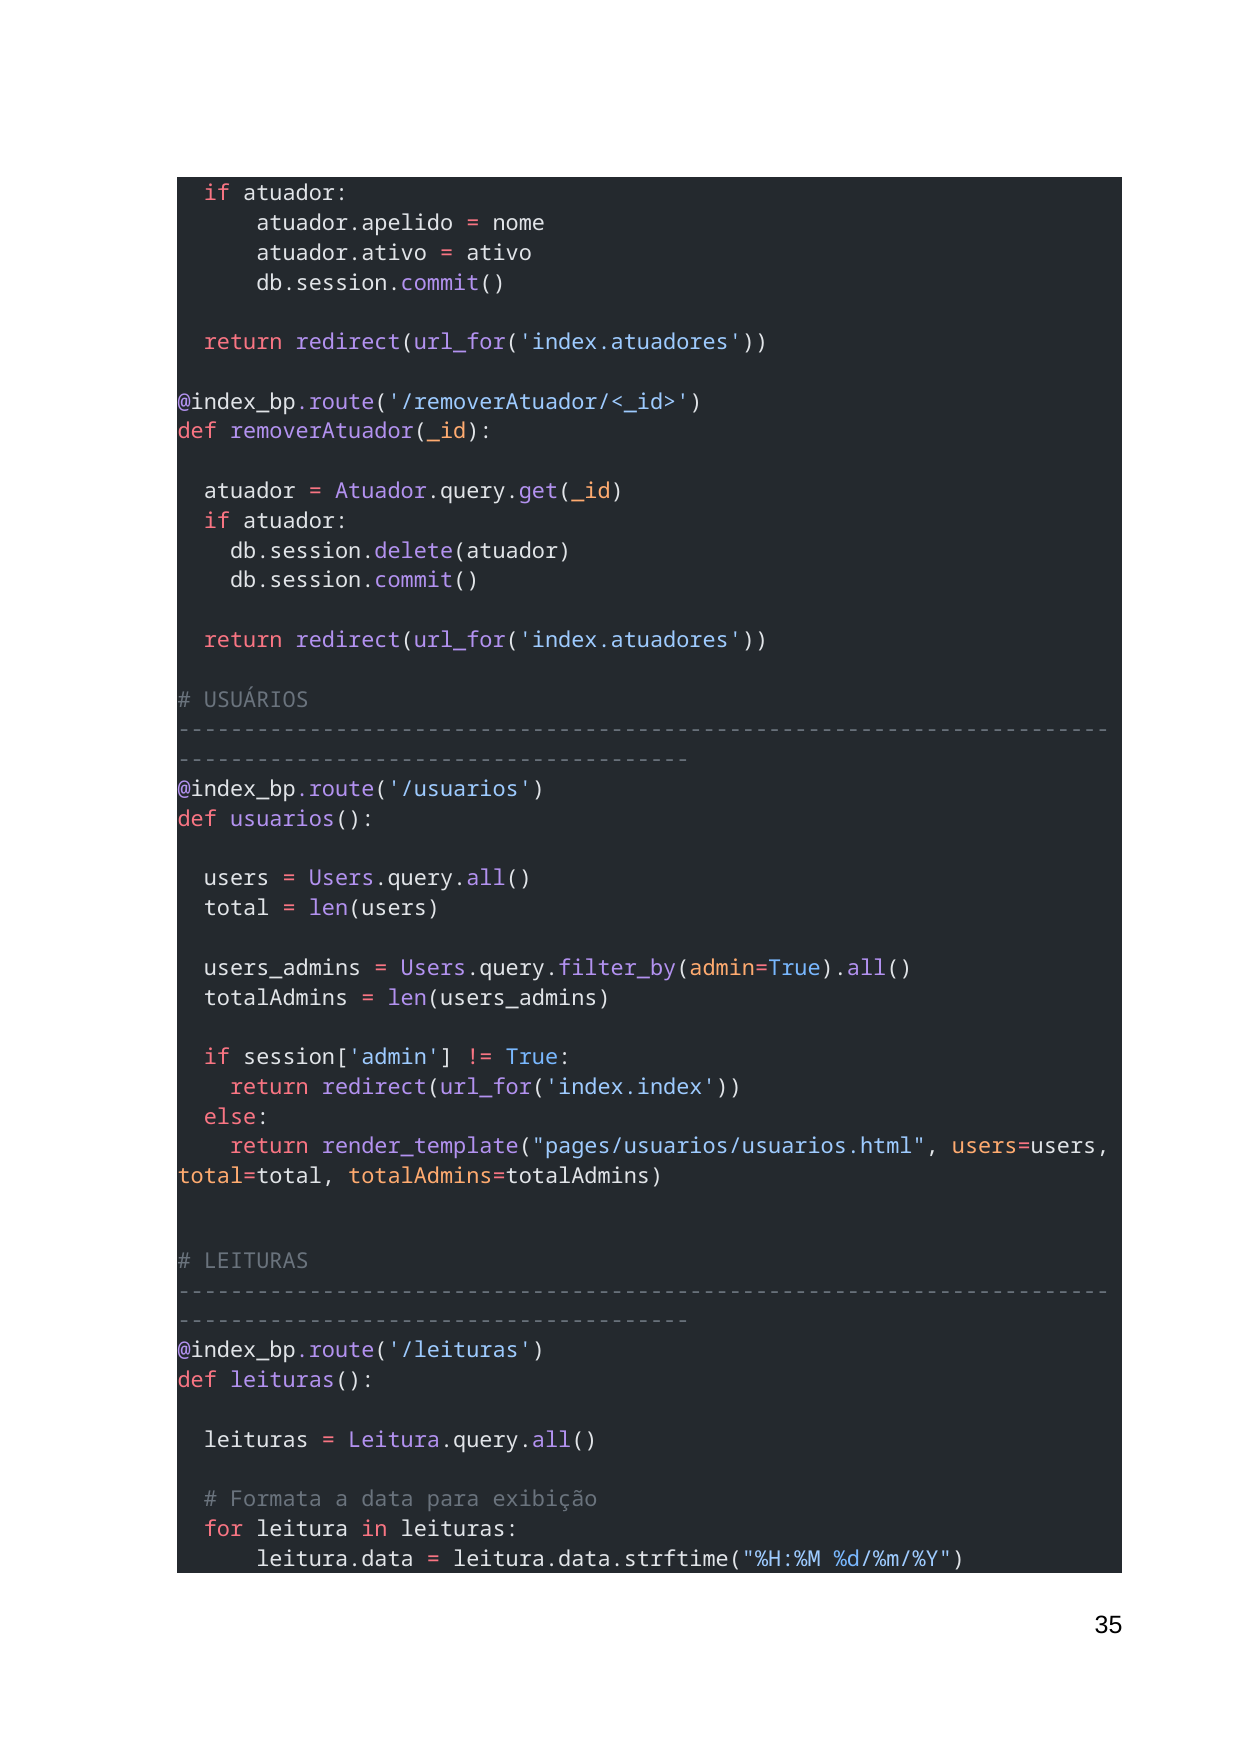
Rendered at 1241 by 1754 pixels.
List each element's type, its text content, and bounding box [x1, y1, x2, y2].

text if session['admin'] != True: [177, 1041, 1122, 1071]
text else: [177, 1101, 1122, 1131]
text @index_bp.route('/usuarios') [177, 773, 1122, 803]
text if atuador: [177, 177, 1122, 207]
text return redirect(url_for('index.index')) [177, 1071, 1122, 1101]
text def removerAtuador(_id): [177, 416, 1122, 445]
text users_admins = Users.query.filter_by(admin=True).all() [177, 952, 1122, 982]
text leituras = Leitura.query.all() [177, 1424, 1122, 1453]
text atuador = Atuador.query.get(_id) [177, 475, 1122, 505]
text return redirect(url_for('index.atuadores')) [177, 326, 1122, 356]
text return redirect(url_for('index.atuadores')) [177, 624, 1122, 654]
text # Formata a data para exibição [177, 1483, 1122, 1513]
text for leitura in leituras: [177, 1513, 1122, 1543]
text def leituras(): [177, 1364, 1122, 1394]
text db.session.commit() [177, 267, 1122, 296]
text return render_template("pages/usuarios/usuarios.html", users=users, total=total, totalAdmins=totalAdmins) [177, 1131, 1122, 1190]
text totalAdmins = len(users_admins) [177, 982, 1122, 1011]
text db.session.commit() [177, 564, 1122, 594]
text if atuador: [177, 505, 1122, 535]
text def usuarios(): [177, 803, 1122, 833]
text @index_bp.route('/leituras') [177, 1334, 1122, 1364]
text leitura.data = leitura.data.strftime("%H:%M %d/%m/%Y") [177, 1543, 1122, 1573]
text users = Users.query.all() [177, 862, 1122, 892]
text total = len(users) [177, 892, 1122, 922]
text # LEITURAS -------------------------------------------------------------------------------------------------------------- [177, 1245, 1122, 1334]
text db.session.delete(atuador) [177, 535, 1122, 564]
text # USUÁRIOS -------------------------------------------------------------------------------------------------------------- [177, 684, 1122, 773]
text atuador.apelido = nome [177, 207, 1122, 237]
text atuador.ativo = ativo [177, 237, 1122, 267]
text @index_bp.route('/removerAtuador/<_id>') [177, 386, 1122, 416]
